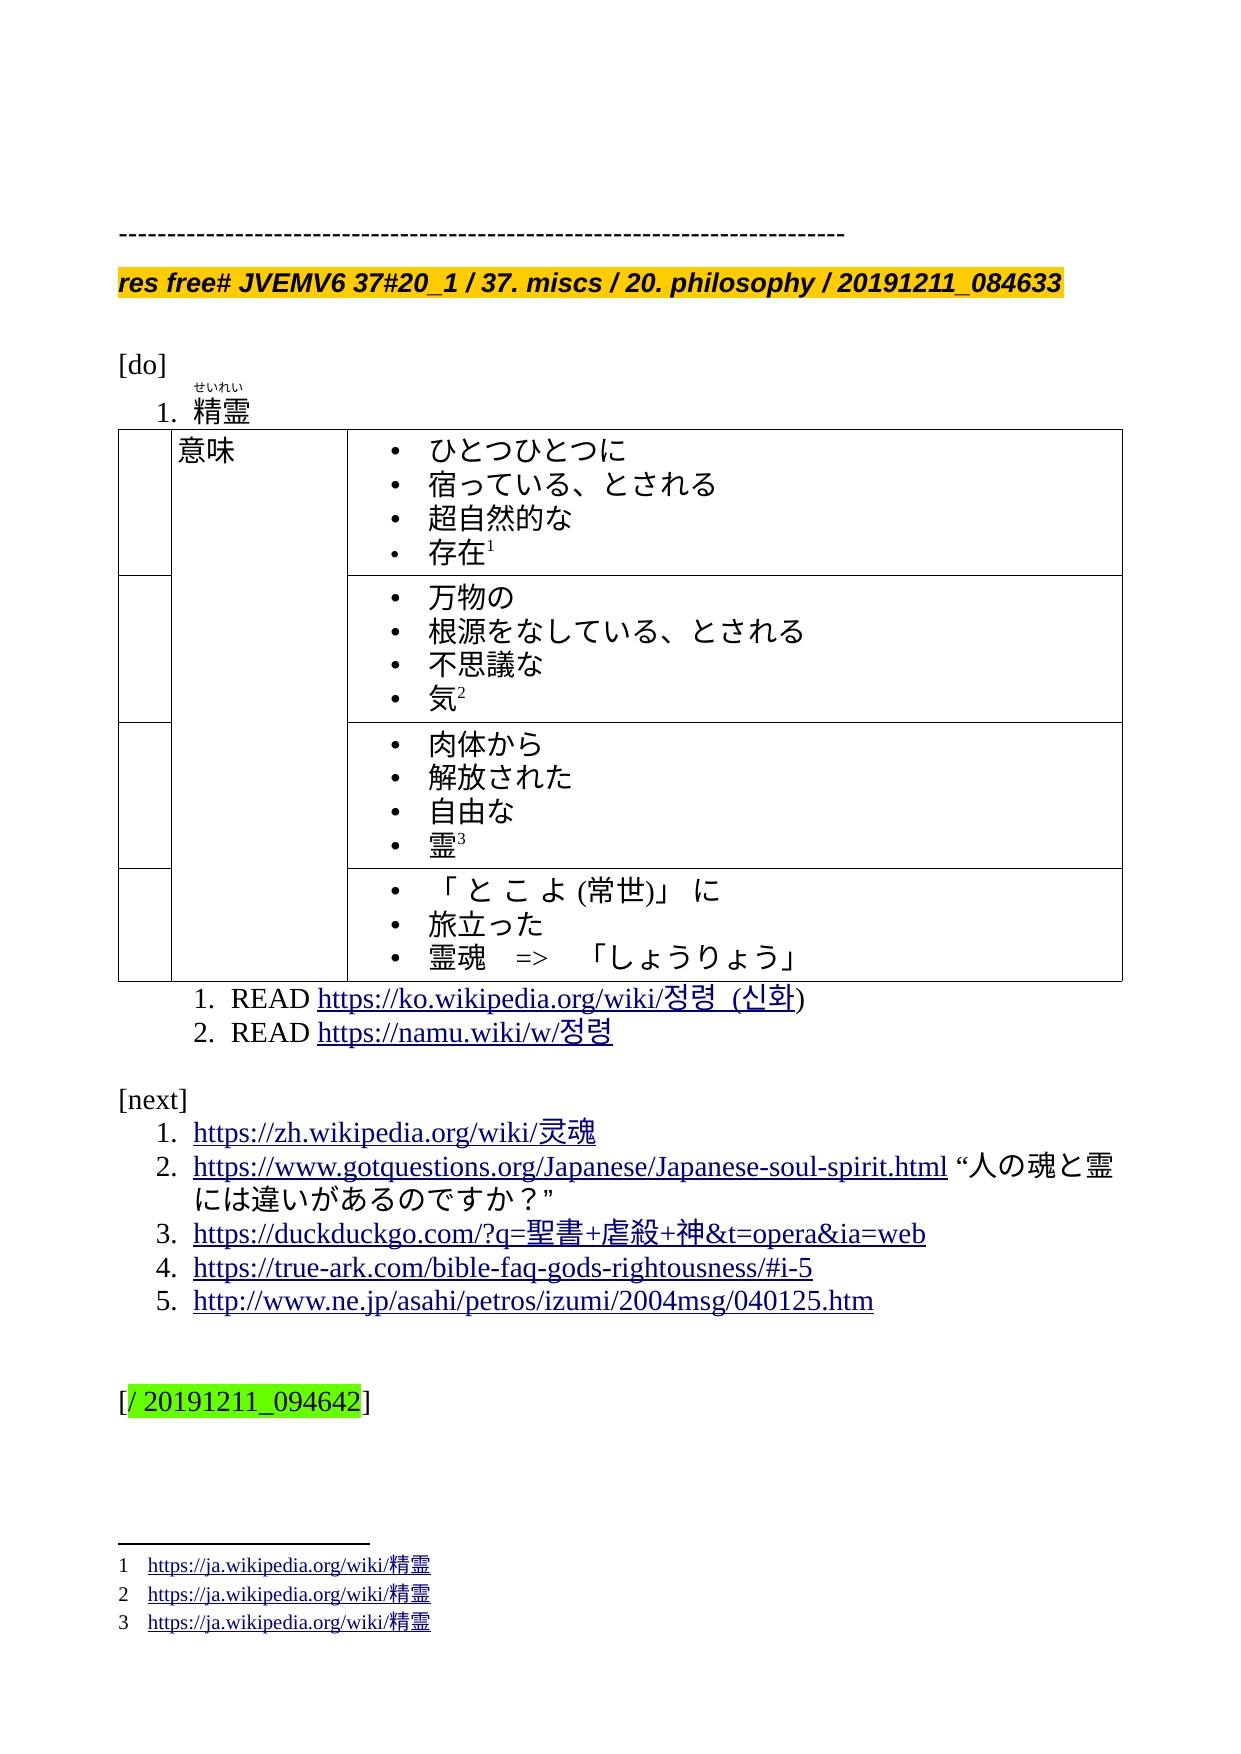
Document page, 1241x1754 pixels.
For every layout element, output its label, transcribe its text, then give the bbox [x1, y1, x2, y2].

text [next] [118, 1082, 1122, 1116]
list 精霊せいれい [156, 381, 1122, 429]
table_cell [119, 723, 171, 868]
list https://www.gotquestions.org/Japanese/Japanese-soul-spirit.html “人の魂と霊には違いがあるのですか？” [156, 1149, 1122, 1216]
list READ https://ko.wikipedia.org/wiki/정령_(신화) [193, 982, 1122, 1015]
text --------------------------------------------------------------------------- [118, 216, 1122, 250]
list https://zh.wikipedia.org/wiki/灵魂 [156, 1116, 1122, 1149]
table_header ひとつひとつに 宿っている、とされる 超自然的な 存在 [348, 430, 1122, 575]
table_header [119, 430, 171, 575]
text [/ 20191211_094642] [118, 1384, 1122, 1418]
list https://duckduckgo.com/?q=聖書+虐殺+神&t=opera&ia=web [156, 1216, 1122, 1250]
table_cell [119, 869, 171, 981]
table_header 意味 [172, 430, 347, 981]
table_cell 「 と こ よ (常世)」 に 旅立った 霊魂 => 「しょうりょう」 [348, 869, 1122, 981]
table_cell 万物の 根源をなしている、とされる 不思議な 気 [348, 576, 1122, 722]
list https://true-ark.com/bible-faq-gods-rightousness/#i-5 [156, 1250, 1122, 1283]
table_cell 肉体から 解放された 自由な 霊 [348, 723, 1122, 868]
text [do] [118, 347, 1122, 381]
list http://www.ne.jp/asahi/petros/izumi/2004msg/040125.htm [156, 1283, 1122, 1317]
list READ https://namu.wiki/w/정령 [193, 1015, 1122, 1048]
text res free# JVEMV6 37#20_1 / 37. miscs / 20. philosophy / 20191211_084633 [118, 267, 1122, 298]
table_cell [119, 576, 171, 722]
